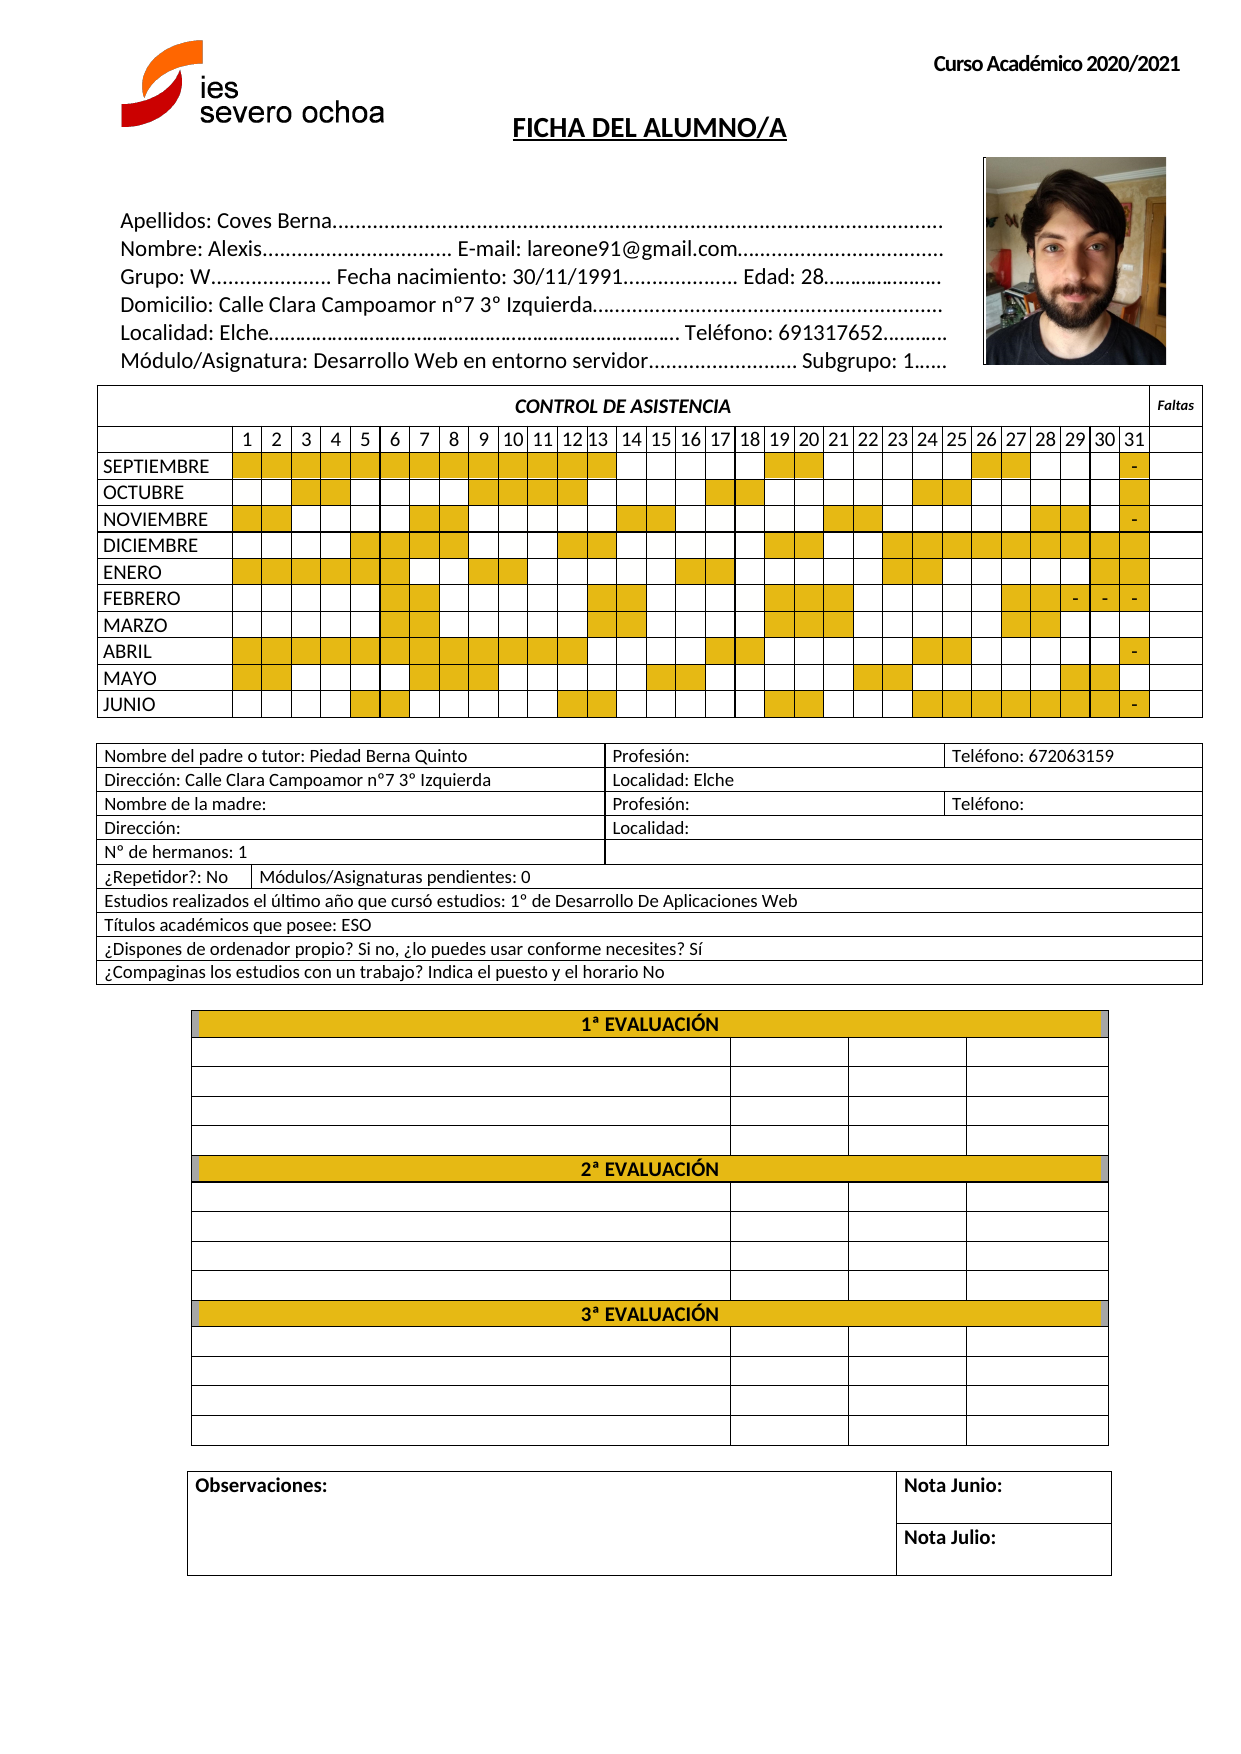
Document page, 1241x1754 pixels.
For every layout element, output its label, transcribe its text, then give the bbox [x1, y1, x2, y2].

table_cell [967, 1183, 1108, 1211]
table_cell 28 [1031, 427, 1060, 452]
table_cell [706, 480, 734, 505]
table_cell [967, 1416, 1108, 1444]
table_cell [795, 506, 823, 531]
table_cell [192, 1416, 730, 1444]
table_cell 31 [1120, 427, 1149, 452]
table_cell [1002, 533, 1030, 558]
table_cell [765, 480, 794, 505]
table_cell [321, 559, 350, 584]
table_cell [558, 585, 587, 611]
table_cell [1061, 506, 1089, 531]
table_cell [558, 453, 587, 478]
table_cell [292, 506, 320, 531]
table_cell [381, 585, 409, 611]
table_cell [528, 533, 557, 558]
table_cell [676, 559, 705, 584]
table_cell [410, 453, 439, 478]
table_cell 7 [410, 427, 439, 452]
table_cell [1150, 427, 1202, 452]
table_cell [1120, 665, 1149, 690]
table_cell [883, 506, 912, 531]
table_cell [351, 559, 379, 584]
table_cell 3 [292, 427, 320, 452]
table_cell [731, 1242, 848, 1270]
table_cell [1120, 612, 1149, 637]
table_cell [617, 506, 646, 531]
table_cell [469, 559, 498, 584]
table_cell [943, 533, 971, 558]
table_cell 10 [499, 427, 527, 452]
table_cell [676, 480, 705, 505]
table_cell [972, 480, 1001, 505]
table_cell [967, 1271, 1108, 1300]
table_cell [233, 559, 261, 584]
table_cell [913, 480, 942, 505]
table_cell Dirección: Calle Clara Campoamor nº7 3º Izquierda [97, 768, 604, 791]
table_cell 22 [854, 427, 882, 452]
table_cell [972, 533, 1001, 558]
table_cell 14 [617, 427, 646, 452]
table_cell [647, 559, 675, 584]
table_cell OCTUBRE [98, 480, 232, 505]
table_cell MARZO [98, 612, 232, 637]
table_cell [192, 1097, 730, 1125]
table_cell 18 [736, 427, 764, 452]
table_cell [351, 480, 379, 505]
table_cell [731, 1212, 848, 1241]
table_cell [967, 1097, 1108, 1125]
table_cell Títulos académicos que posee: ESO [97, 913, 1202, 936]
table_cell [765, 585, 794, 611]
text Módulo/Asignatura: Desarrollo Web en entorno servidor.......................… Subgrupo: 1.….. [120, 346, 1181, 374]
table_cell [588, 480, 616, 505]
table_cell [321, 506, 350, 531]
table_cell DICIEMBRE [98, 533, 232, 558]
table_cell [617, 585, 646, 611]
table_cell [967, 1327, 1108, 1356]
table_cell [824, 506, 853, 531]
table_cell [262, 506, 291, 531]
table_cell [321, 533, 350, 558]
table_cell 25 [943, 427, 971, 452]
table_cell [410, 506, 439, 531]
table_cell [943, 480, 971, 505]
table_cell [1091, 533, 1119, 558]
table_cell [849, 1327, 966, 1356]
table_cell [1031, 506, 1060, 531]
table_cell [854, 506, 882, 531]
table_cell [731, 1416, 848, 1444]
table_cell [731, 1097, 848, 1125]
table_cell [192, 1183, 730, 1211]
table_cell [617, 453, 646, 478]
table_cell [262, 559, 291, 584]
table_cell [967, 1126, 1108, 1155]
table_cell [588, 585, 616, 611]
table_cell [731, 1357, 848, 1385]
table_cell [1002, 585, 1030, 611]
table_cell [1150, 612, 1202, 637]
table_cell [192, 1212, 730, 1241]
table_cell 1 [233, 427, 261, 452]
table_cell [381, 506, 409, 531]
table_cell [192, 1126, 730, 1155]
table_cell [967, 1386, 1108, 1415]
table_header Nombre del padre o tutor: Piedad Berna Quinto [97, 744, 604, 767]
table_cell FEBRERO [98, 585, 232, 611]
table_cell Localidad: Elche [606, 768, 1202, 791]
table_cell [1091, 506, 1119, 531]
table_cell - [1091, 585, 1119, 611]
table_cell [528, 453, 557, 478]
table_cell [528, 559, 557, 584]
table_cell [647, 453, 675, 478]
table_cell [765, 533, 794, 558]
table_cell 11 [528, 427, 557, 452]
table_cell [1150, 691, 1202, 717]
table_cell [192, 1271, 730, 1300]
table_cell [1150, 559, 1202, 584]
table_header Nota Junio: [897, 1472, 1111, 1523]
table_cell [410, 585, 439, 611]
table_cell [849, 1183, 966, 1211]
table_cell [1031, 453, 1060, 478]
table_cell [647, 506, 675, 531]
table_cell [1150, 480, 1202, 505]
table_cell [262, 480, 291, 505]
table_cell [588, 506, 616, 531]
table_cell [849, 1067, 966, 1096]
table_cell [824, 453, 853, 478]
table_cell [558, 533, 587, 558]
table_cell SEPTIEMBRE [98, 453, 232, 478]
table_cell JUNIO [98, 691, 232, 717]
table_cell [883, 559, 912, 584]
table_cell - [1120, 638, 1149, 664]
table_cell [321, 453, 350, 478]
table_header Faltas [1150, 386, 1202, 426]
table_cell [913, 559, 942, 584]
table_cell Estudios realizados el último año que cursó estudios: 1º de Desarrollo De Aplicaciones Web [97, 889, 1202, 912]
table_cell [499, 480, 527, 505]
table_cell [1031, 585, 1060, 611]
table_cell [731, 1038, 848, 1066]
table_cell [1091, 480, 1119, 505]
table_cell [972, 453, 1001, 478]
table_cell [731, 1183, 848, 1211]
table_cell 19 [765, 427, 794, 452]
table_cell [765, 453, 794, 478]
table_cell [1031, 533, 1060, 558]
table_cell 24 [913, 427, 942, 452]
table_cell 26 [972, 427, 1001, 452]
table_cell [849, 1357, 966, 1385]
table_cell [1150, 665, 1202, 690]
table_cell 4 [321, 427, 350, 452]
table_cell 5 [351, 427, 379, 452]
table_cell 15 [647, 427, 675, 452]
table_cell [736, 480, 764, 505]
table_cell [192, 1067, 730, 1096]
table_cell [469, 533, 498, 558]
table_cell [192, 1327, 730, 1356]
table_cell [849, 1097, 966, 1125]
table_header Teléfono: 672063159 [945, 744, 1202, 767]
table_cell Dirección: [97, 816, 604, 839]
table_cell ¿Dispones de ordenador propio? Si no, ¿lo puedes usar conforme necesites? Sí [97, 937, 1202, 960]
table_cell [731, 1271, 848, 1300]
table_cell [849, 1212, 966, 1241]
table_header CONTROL DE ASISTENCIA [98, 386, 1149, 426]
table_cell [967, 1212, 1108, 1241]
table_cell [731, 1126, 848, 1155]
table_cell [731, 1327, 848, 1356]
table_cell 21 [824, 427, 853, 452]
table_cell ¿Repetidor?: No [97, 865, 251, 888]
table_header Profesión: [606, 744, 944, 767]
table_cell [731, 1386, 848, 1415]
table_cell MAYO [98, 665, 232, 690]
table_cell 17 [706, 427, 734, 452]
table_cell [849, 1416, 966, 1444]
table_cell [588, 453, 616, 478]
table_cell [883, 480, 912, 505]
table_cell [736, 453, 764, 478]
table_cell [192, 1357, 730, 1385]
table_cell [647, 480, 675, 505]
table_cell [967, 1357, 1108, 1385]
table_cell [706, 559, 734, 584]
table_cell [967, 1067, 1108, 1096]
table_cell [1150, 506, 1202, 531]
table_cell [883, 453, 912, 478]
table_cell [849, 1242, 966, 1270]
table_cell [469, 506, 498, 531]
table_cell [617, 533, 646, 558]
table_cell 6 [381, 427, 409, 452]
table_cell ¿Compaginas los estudios con un trabajo? Indica el puesto y el horario No [97, 961, 1202, 984]
table_cell [321, 480, 350, 505]
table_cell [967, 1242, 1108, 1270]
table_cell [381, 559, 409, 584]
table_cell [558, 480, 587, 505]
table_cell 29 [1061, 427, 1089, 452]
table_cell 23 [883, 427, 912, 452]
table_cell [849, 1038, 966, 1066]
table_cell [528, 480, 557, 505]
table_cell [1150, 453, 1202, 478]
table_cell [1150, 638, 1202, 664]
table_cell Localidad: [606, 816, 1202, 839]
table_cell [292, 480, 320, 505]
table_cell 9 [469, 427, 498, 452]
table_cell [606, 840, 1202, 864]
table_cell [1091, 453, 1119, 478]
table_cell Nota Julio: [897, 1524, 1111, 1575]
table_cell [849, 1126, 966, 1155]
table_cell [1002, 506, 1030, 531]
table_cell [192, 1242, 730, 1270]
table_cell [972, 585, 1001, 611]
table_cell - [1120, 585, 1149, 611]
table_cell Nº de hermanos: 1 [97, 840, 604, 864]
table_cell [1061, 533, 1089, 558]
table_cell Módulos/Asignaturas pendientes: 0 [252, 865, 1202, 888]
table_cell [849, 1271, 966, 1300]
table_cell [943, 559, 971, 584]
text Localidad: Elche…………………………………………………………………… Teléfono: 691317652..………. [120, 318, 983, 346]
table_cell [98, 427, 232, 452]
table_header Observaciones: [188, 1472, 896, 1575]
table_cell [440, 559, 468, 584]
table_cell [351, 453, 379, 478]
table_cell [676, 453, 705, 478]
table_cell [913, 533, 942, 558]
text Domicilio: Calle Clara Campoamor nº7 3º Izquierda….......................................................... [120, 290, 983, 318]
table_cell [943, 453, 971, 478]
table_cell [824, 585, 853, 611]
table_cell [967, 1038, 1108, 1066]
table_cell [736, 559, 764, 584]
table_cell [883, 533, 912, 558]
table_cell [1061, 559, 1089, 584]
table_cell [617, 480, 646, 505]
table_cell [192, 1038, 730, 1066]
table_cell [440, 506, 468, 531]
table_cell [588, 533, 616, 558]
table_cell [381, 453, 409, 478]
table_cell [913, 453, 942, 478]
table_cell 13 [588, 427, 616, 452]
table_cell [849, 1386, 966, 1415]
table_cell [795, 585, 823, 611]
table_cell ENERO [98, 559, 232, 584]
table_cell 12 [558, 427, 587, 452]
table_cell 27 [1002, 427, 1030, 452]
table_cell [410, 533, 439, 558]
table_cell Profesión: [606, 792, 944, 815]
table_cell [351, 533, 379, 558]
table_cell ABRIL [98, 638, 232, 664]
table_cell [731, 1067, 848, 1096]
table_cell 8 [440, 427, 468, 452]
table_cell [1091, 559, 1119, 584]
table_cell [736, 533, 764, 558]
table_cell 16 [676, 427, 705, 452]
table_cell - [1120, 691, 1149, 717]
picture [986, 157, 1167, 365]
table_cell [499, 453, 527, 478]
table_cell 30 [1091, 427, 1119, 452]
table_cell Teléfono: [945, 792, 1202, 815]
table_cell 2 [262, 427, 291, 452]
table_cell [292, 559, 320, 584]
table_cell [440, 453, 468, 478]
text Nombre: Alexis................................. E-mail: lareone91@gmail.com…................................. [120, 234, 983, 262]
table_cell [192, 1386, 730, 1415]
table_cell [292, 453, 320, 478]
table_cell 20 [795, 427, 823, 452]
table_cell Nombre de la madre: [97, 792, 604, 815]
table_cell [1150, 533, 1202, 558]
text Grupo: W..................... Fecha nacimiento: 30/11/1991.................... Edad: 28……………..….. [120, 262, 983, 290]
table_cell [706, 453, 734, 478]
table_cell [795, 533, 823, 558]
table_cell [499, 559, 527, 584]
text Apellidos: Coves Berna.......................................................................................................... [120, 206, 983, 234]
table_cell [469, 453, 498, 478]
picture [121, 40, 384, 127]
table_cell - [1061, 585, 1089, 611]
table_cell [854, 559, 882, 584]
table_cell NOVIEMBRE [98, 506, 232, 531]
table_cell [1150, 585, 1202, 611]
